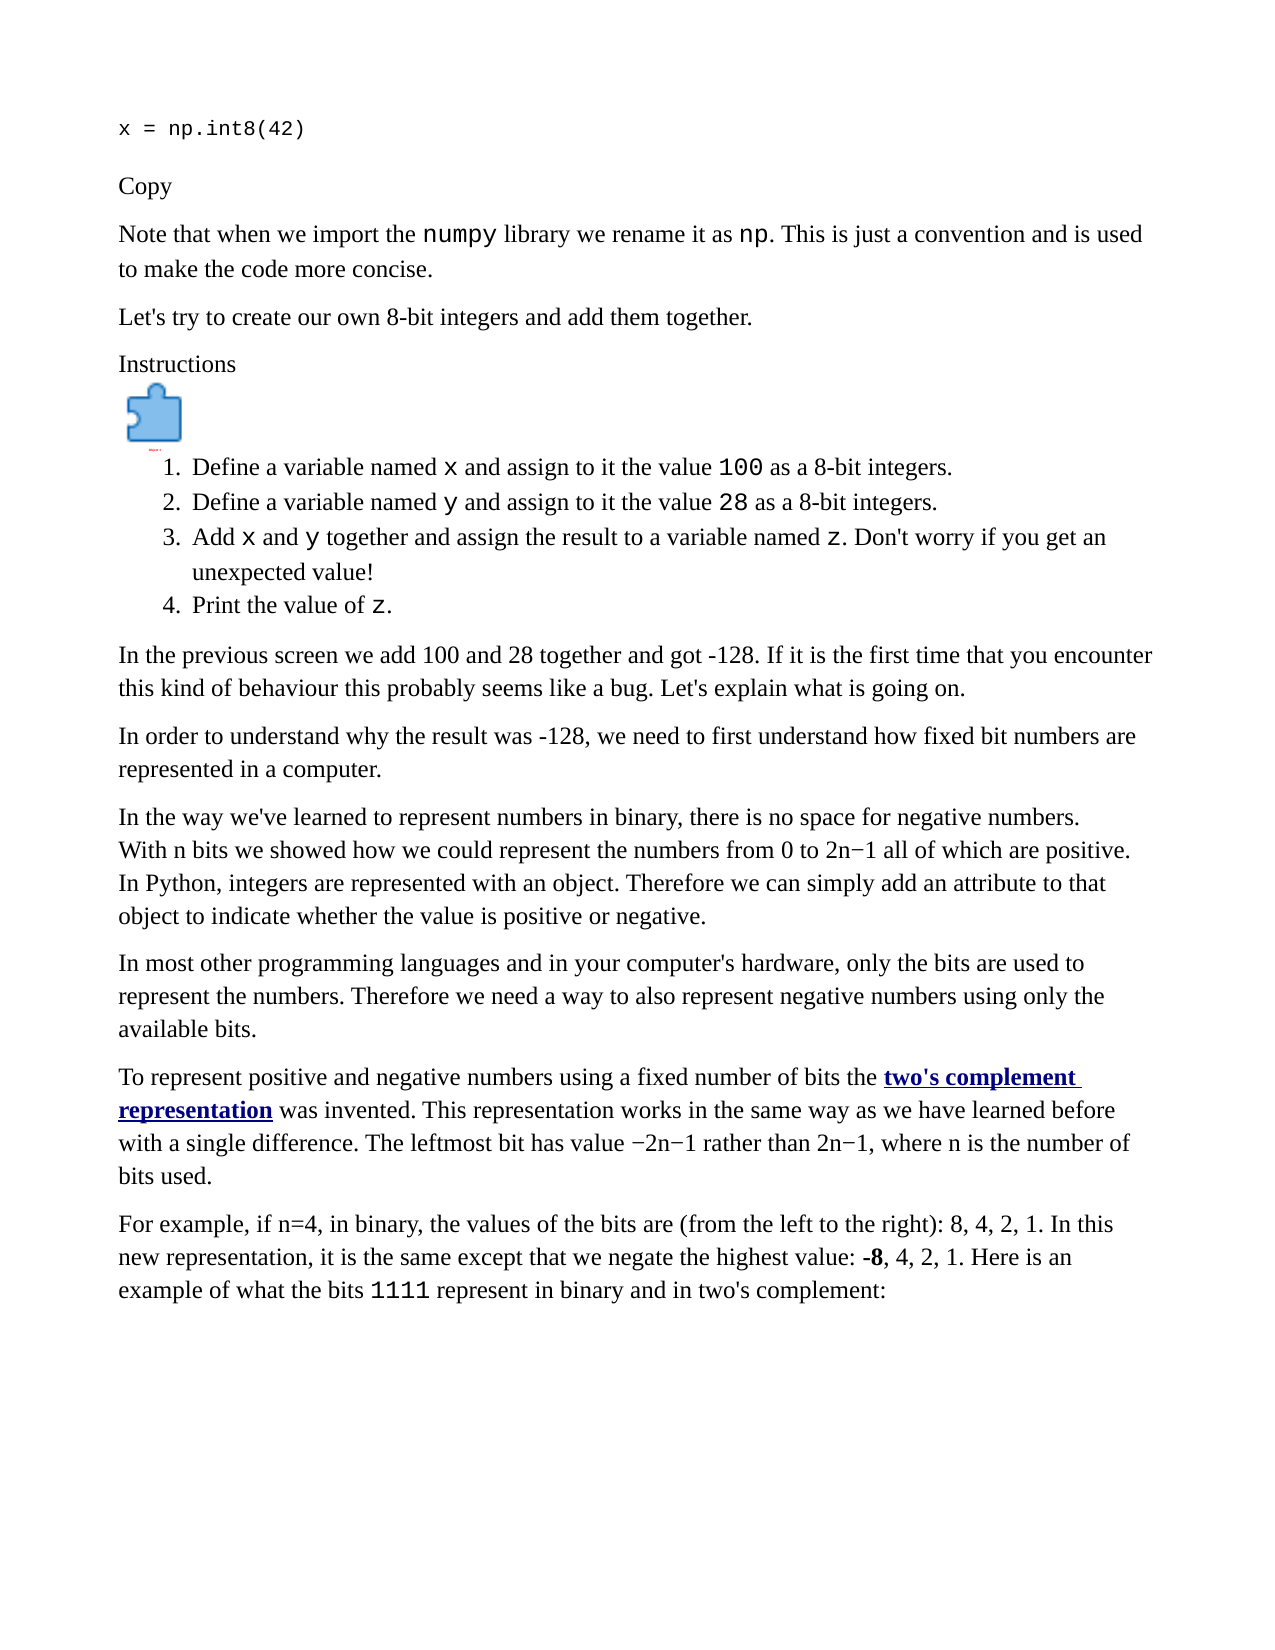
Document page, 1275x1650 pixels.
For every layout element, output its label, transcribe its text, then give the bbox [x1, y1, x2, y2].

text Let's try to create our own 8-bit integers and add them together. [118, 302, 1157, 330]
text In most other programming languages and in your computer's hardware, only the bits are used to represent the numbers. Therefore we need a way to also represent negative numbers using only the available bits. [118, 948, 1157, 1043]
text Note that when we import the numpy library we rename it as np. This is just a convention and is used to make the code more concise. [118, 219, 1157, 283]
text Copy [118, 171, 1157, 200]
list Define a variable named y and assign to it the value 28 as a 8-bit integers. [162, 487, 1157, 518]
text x = np.int8(42) [118, 118, 1157, 142]
text For example, if n=4, in binary, the values of the bits are (from the left to the right): 8, 4, 2, 1. In this new representation, it is the same except that we negate the highest value: -8, 4, 2, 1. Here is an example of what the bits 1111 represent in binary and in two's complement: [118, 1209, 1157, 1306]
text To represent positive and negative numbers using a fixed number of bits the two's complement representation was invented. This representation works in the same way as we have learned before with a single difference. The leftmost bit has value −2n−1 rather than 2n−1, where n is the number of bits used. [118, 1062, 1157, 1190]
text In the way we've learned to represent numbers in binary, there is no space for negative numbers. With n bits we showed how we could represent the numbers from 0 to 2n−1 all of which are positive. In Python, integers are represented with an object. Therefore we can simply add an attribute to that object to indicate whether the value is positive or negative. [118, 802, 1157, 929]
list Add x and y together and assign the result to a variable named z. Don't worry if you get an unexpected value! [162, 522, 1157, 586]
text In the previous screen we add 100 and 28 together and got -128. If it is the first time that you encounter this kind of behaviour this probably seems like a bug. Let's explain what is going on. [118, 641, 1157, 702]
text In order to understand why the result was -128, we need to first understand how fixed bit numbers are represented in a computer. [118, 721, 1157, 783]
list Print the value of z. [162, 591, 1157, 621]
list Define a variable named x and assign to it the value 100 as a 8-bit integers. [162, 452, 1157, 482]
text Instructions [118, 349, 1157, 378]
